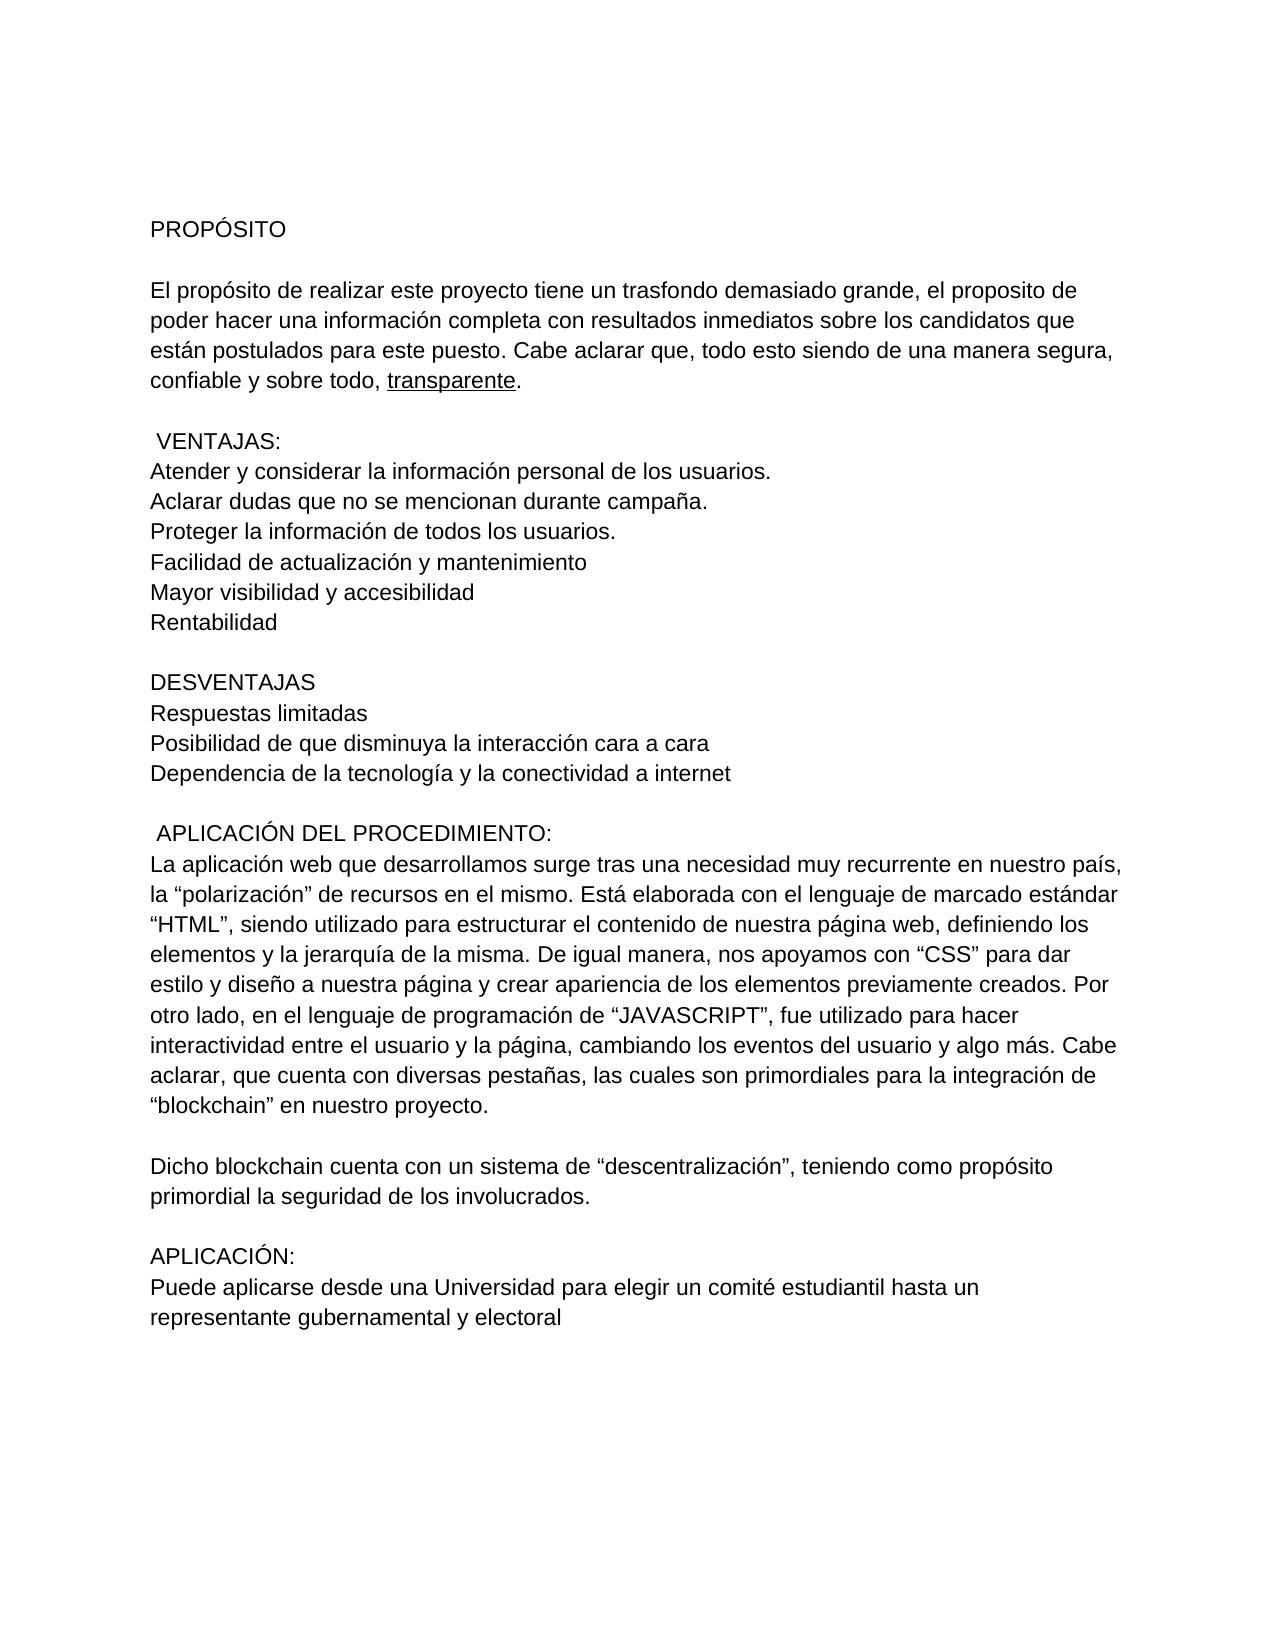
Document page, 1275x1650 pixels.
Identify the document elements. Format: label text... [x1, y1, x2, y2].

text Posibilidad de que disminuya la interacción cara a cara [150, 730, 1125, 756]
text APLICACIÓN: [150, 1243, 1125, 1269]
text Proteger la información de todos los usuarios. [150, 518, 1125, 544]
text El propósito de realizar este proyecto tiene un trasfondo demasiado grande, el proposito de poder hacer una información completa con resultados inmediatos sobre los candidatos que están postulados para este puesto. Cabe aclarar que, todo esto siendo de una manera segura, confiable y sobre todo, transparente. [150, 277, 1125, 393]
text Respuestas limitadas [150, 699, 1125, 726]
text Dependencia de la tecnología y la conectividad a internet [150, 760, 1125, 786]
text DESVENTAJAS [150, 669, 1125, 696]
text La aplicación web que desarrollamos surge tras una necesidad muy recurrente en nuestro país, la “polarización” de recursos en el mismo. Está elaborada con el lenguaje de marcado estándar “HTML”, siendo utilizado para estructurar el contenido de nuestra página web, definiendo los elementos y la jerarquía de la misma. De igual manera, nos apoyamos con “CSS” para dar estilo y diseño a nuestra página y crear apariencia de los elementos previamente creados. Por otro lado, en el lenguaje de programación de “JAVASCRIPT”, fue utilizado para hacer interactividad entre el usuario y la página, cambiando los eventos del usuario y algo más. Cabe aclarar, que cuenta con diversas pestañas, las cuales son primordiales para la integración de “blockchain” en nuestro proyecto. [150, 851, 1125, 1118]
text Facilidad de actualización y mantenimiento [150, 548, 1125, 575]
text Rentabilidad [150, 609, 1125, 635]
text VENTAJAS: [150, 428, 1125, 454]
text PROPÓSITO [150, 216, 1125, 242]
text Atender y considerar la información personal de los usuarios. [150, 458, 1125, 484]
text APLICACIÓN DEL PROCEDIMIENTO: [150, 820, 1125, 847]
text Puede aplicarse desde una Universidad para elegir un comité estudiantil hasta un representante gubernamental y electoral [150, 1273, 1125, 1330]
text Aclarar dudas que no se mencionan durante campaña. [150, 488, 1125, 514]
text Dicho blockchain cuenta con un sistema de “descentralización”, teniendo como propósito primordial la seguridad de los involucrados. [150, 1153, 1125, 1209]
text Mayor visibilidad y accesibilidad [150, 579, 1125, 605]
